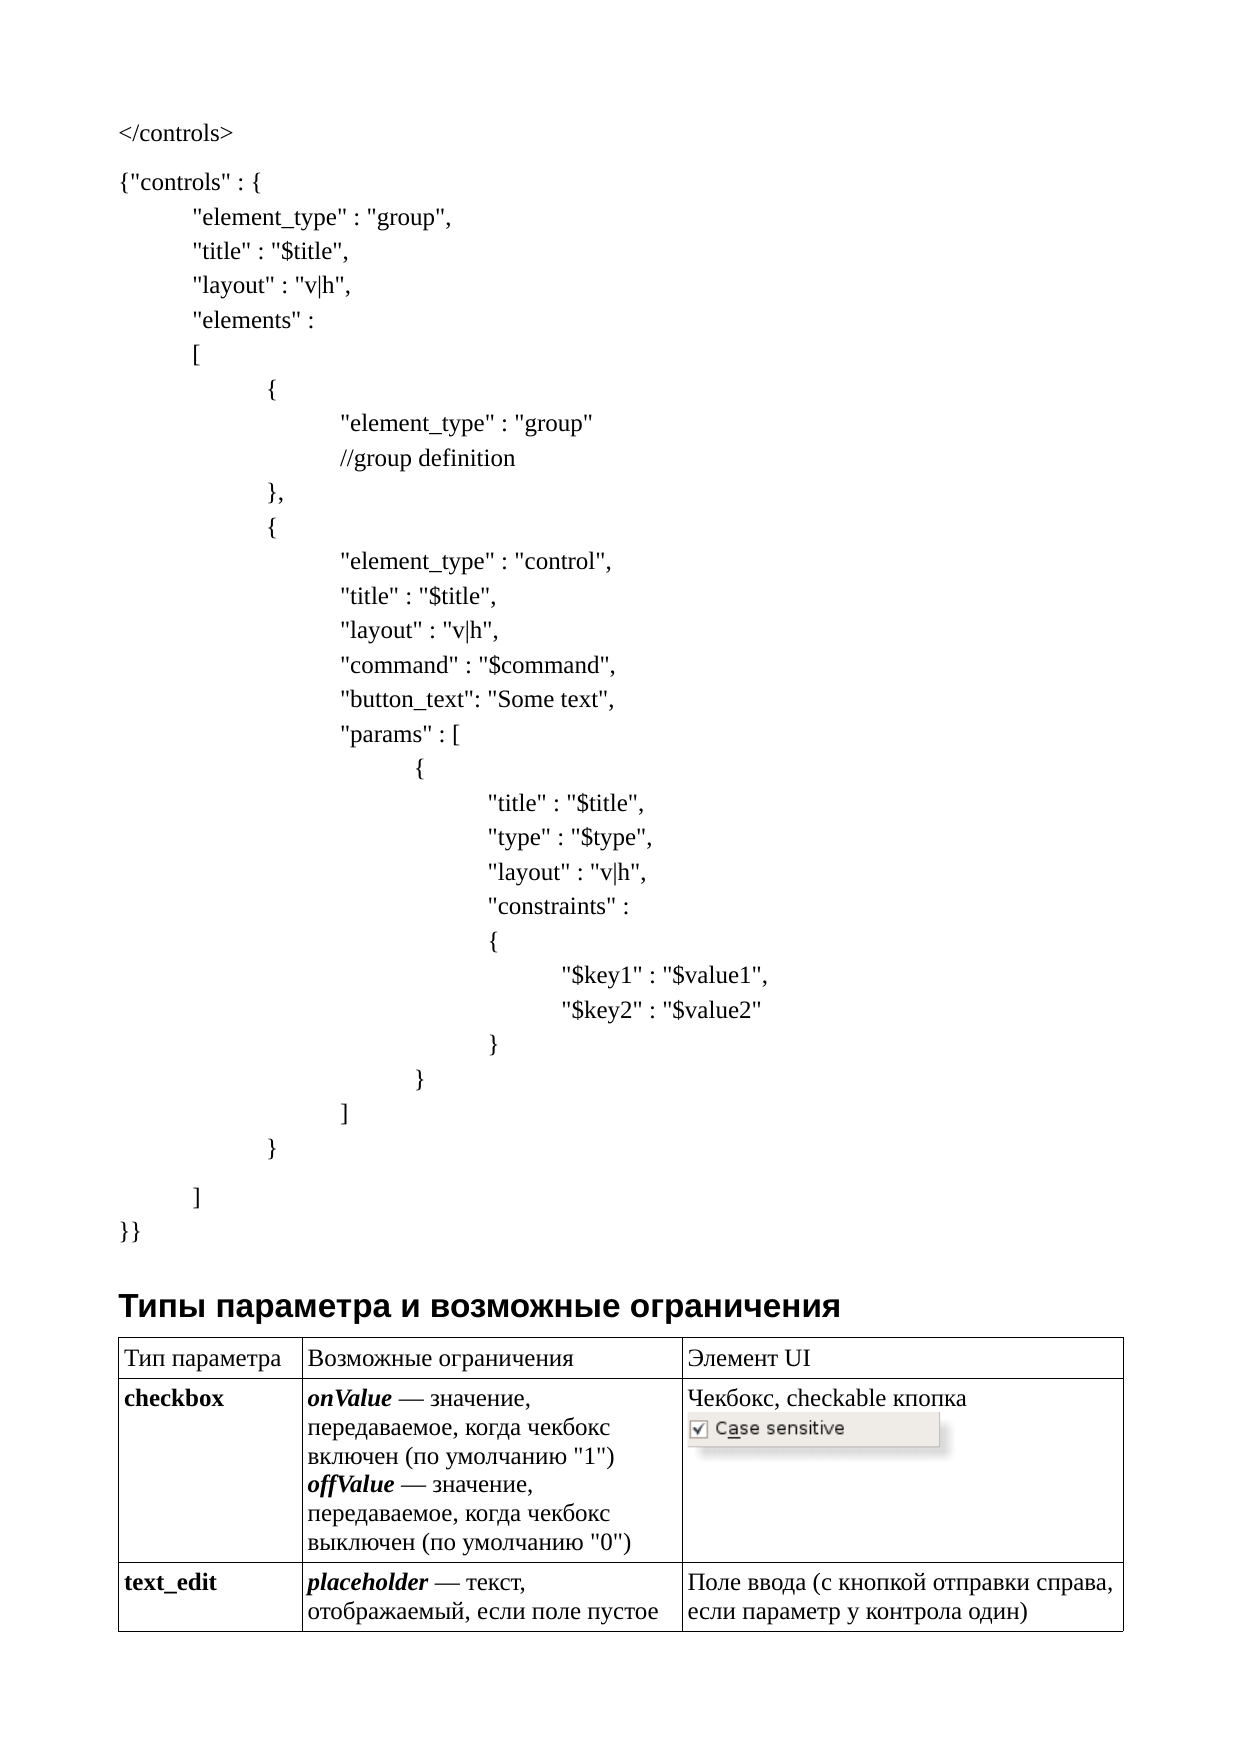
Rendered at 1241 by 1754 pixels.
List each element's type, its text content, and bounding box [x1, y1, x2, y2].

table_cell Чекбокс, checkable кпопка [683, 1379, 1123, 1562]
table_cell checkbox [119, 1379, 302, 1562]
text </controls> [118, 118, 1122, 147]
table_cell placeholder — текст, отображаемый, если поле пустое [303, 1563, 682, 1631]
table_cell text_edit [119, 1563, 302, 1631]
table_header Возможные ограничения [303, 1338, 682, 1377]
table_cell Поле ввода (с кнопкой отправки справа, если параметр у контрола один) [683, 1563, 1123, 1631]
text {"controls" : { "element_type" : "group", "title" : "$title", "layout" : "v|h", "elements" : [ { "element_type" : "group" //group definition }, { "element_type" : "control", "title" : "$title", "layout" : "v|h", "command" : "$command", "button_text": "Some text", "params" : [ { "title" : "$title", "type" : "$type", "layout" : "v|h", "constraints" : { "$key1" : "$value1", "$key2" : "$value2" } } ] } [118, 167, 1122, 1161]
picture [687, 1412, 957, 1464]
table_cell onValue — значение, передаваемое, когда чекбокс включен (по умолчанию "1") offValue — значение, передаваемое, когда чекбокс выключен (по умолчанию "0") [303, 1379, 682, 1562]
text ] }} [118, 1182, 1122, 1245]
subtitle Типы параметра и возможные ограничения [118, 1286, 1122, 1324]
table_header Тип параметра [119, 1338, 302, 1377]
table_header Элемент UI [683, 1338, 1123, 1377]
